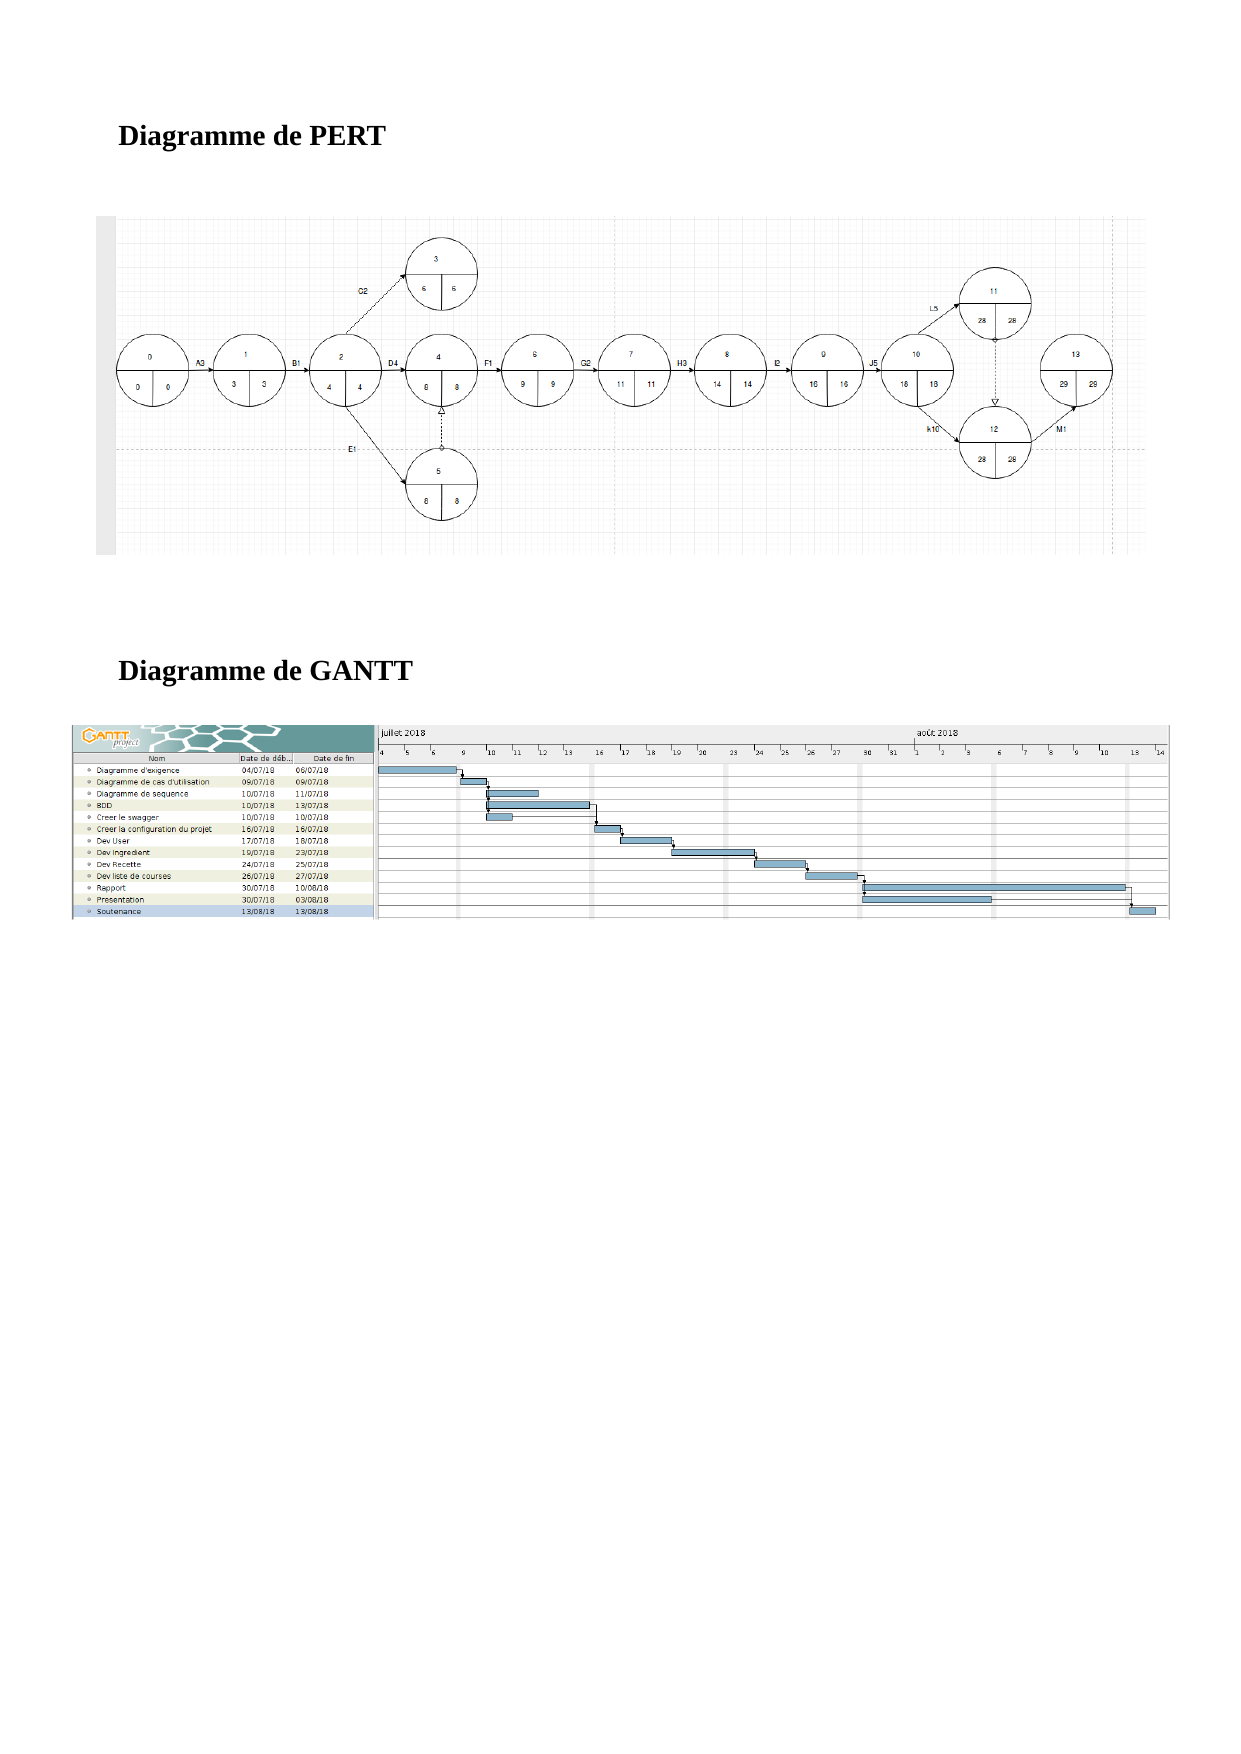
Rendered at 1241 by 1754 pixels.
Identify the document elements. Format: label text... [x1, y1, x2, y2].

text Diagramme de GANTT [118, 653, 1122, 686]
picture [59, 720, 1182, 925]
picture [59, 185, 1182, 586]
text Diagramme de PERT [118, 118, 1122, 152]
